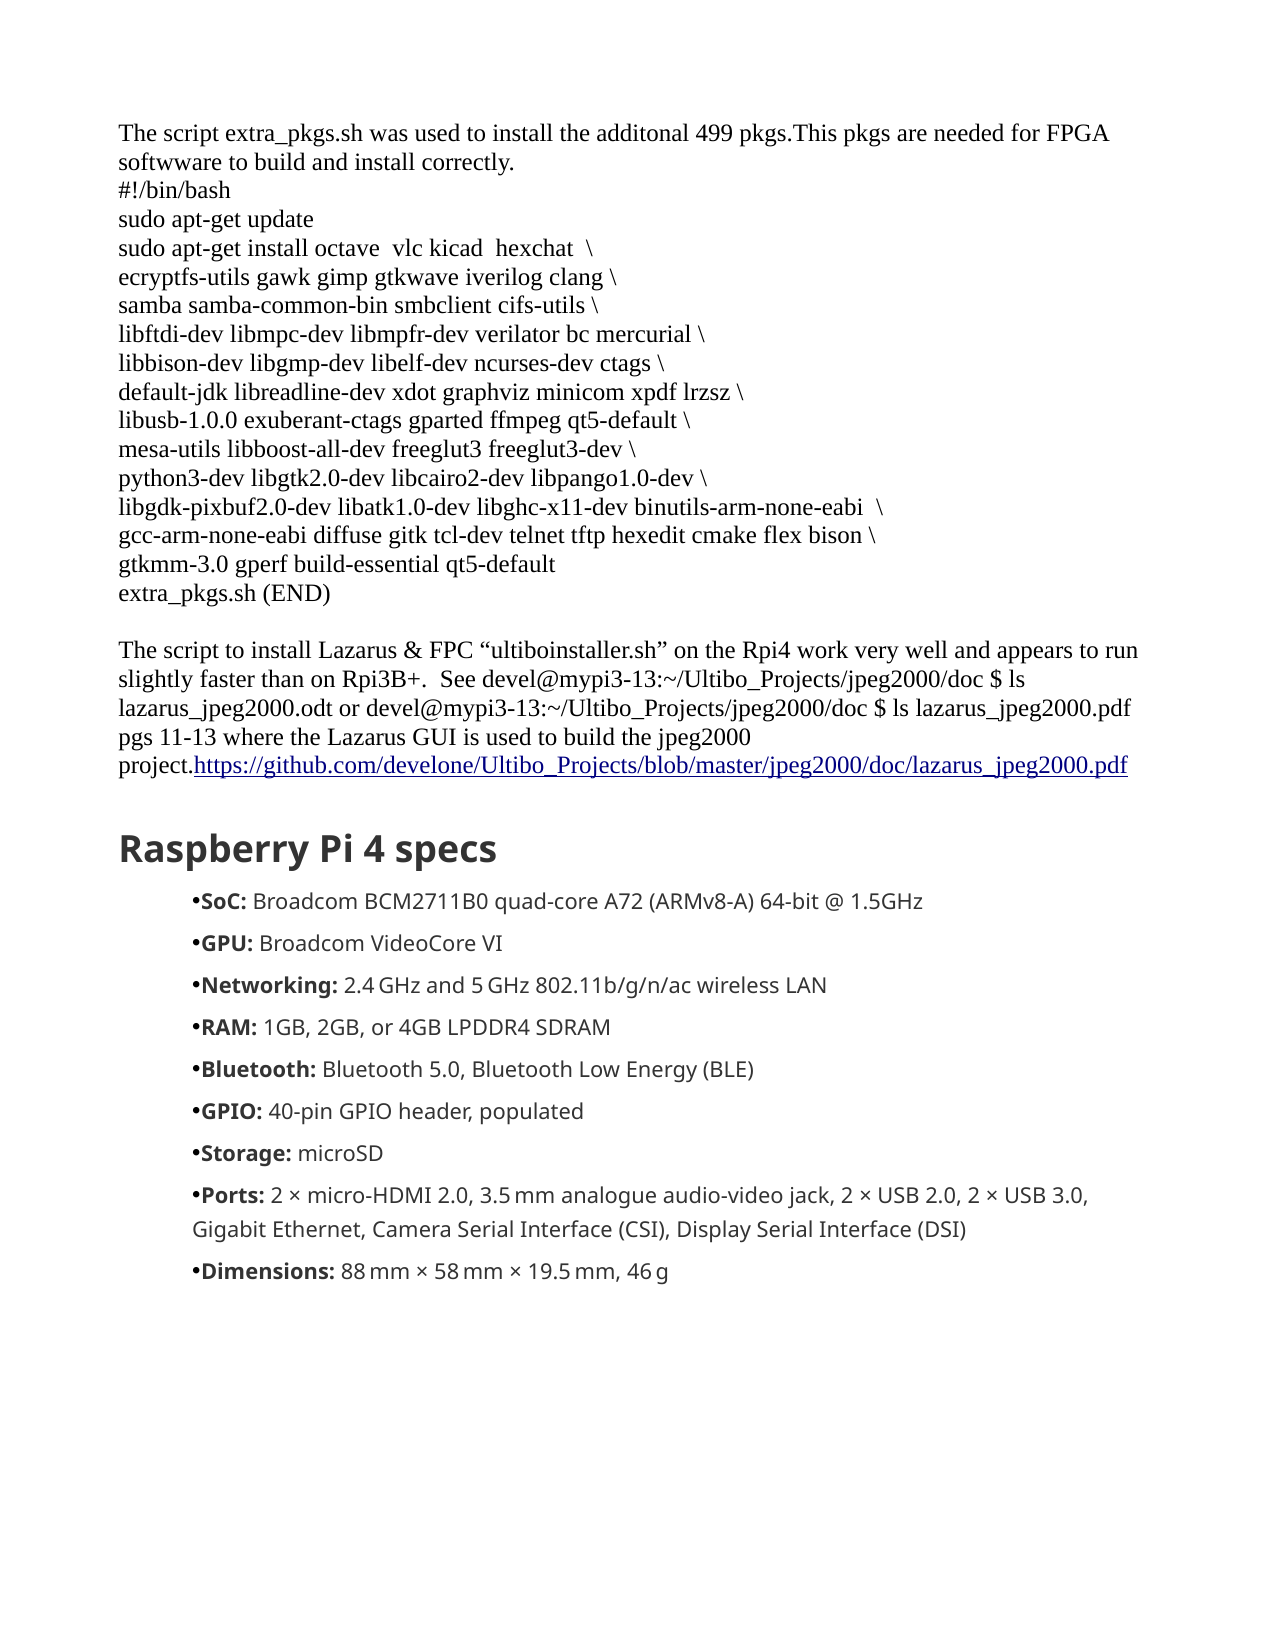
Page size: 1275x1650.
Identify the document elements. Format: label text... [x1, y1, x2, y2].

list GPU: Broadcom VideoCore VI [118, 928, 1157, 958]
list Storage: microSD [118, 1138, 1157, 1168]
text gtkmm-3.0 gperf build-essential qt5-default [118, 549, 1157, 578]
text libbison-dev libgmp-dev libelf-dev ncurses-dev ctags \ [118, 348, 1157, 377]
subtitle Raspberry Pi 4 specs [118, 823, 1157, 874]
text ecryptfs-utils gawk gimp gtkwave iverilog clang \ [118, 262, 1157, 291]
text libusb-1.0.0 exuberant-ctags gparted ffmpeg qt5-default \ [118, 406, 1157, 434]
text The script to install Lazarus & FPC “ultiboinstaller.sh” on the Rpi4 work very well and appears to run slightly faster than on Rpi3B+. See devel@mypi3-13:~/Ultibo_Projects/jpeg2000/doc $ ls lazarus_jpeg2000.odt or devel@mypi3-13:~/Ultibo_Projects/jpeg2000/doc $ ls lazarus_jpeg2000.pdf [118, 636, 1157, 722]
list SoC: Broadcom BCM2711B0 quad-core A72 (ARMv8-A) 64-bit @ 1.5GHz [118, 886, 1157, 916]
list GPIO: 40-pin GPIO header, populated [118, 1096, 1157, 1126]
list RAM: 1GB, 2GB, or 4GB LPDDR4 SDRAM [118, 1012, 1157, 1042]
list Dimensions: 88 mm × 58 mm × 19.5 mm, 46 g [118, 1256, 1157, 1286]
text pgs 11-13 where the Lazarus GUI is used to build the jpeg2000 project.https://github.com/develone/Ultibo_Projects/blob/master/jpeg2000/doc/lazarus_jpeg2000.pdf [118, 722, 1157, 779]
text python3-dev libgtk2.0-dev libcairo2-dev libpango1.0-dev \ [118, 463, 1157, 492]
list Bluetooth: Bluetooth 5.0, Bluetooth Low Energy (BLE) [118, 1054, 1157, 1084]
text libftdi-dev libmpc-dev libmpfr-dev verilator bc mercurial \ [118, 319, 1157, 348]
text sudo apt-get update [118, 204, 1157, 233]
text mesa-utils libboost-all-dev freeglut3 freeglut3-dev \ [118, 434, 1157, 463]
text gcc-arm-none-eabi diffuse gitk tcl-dev telnet tftp hexedit cmake flex bison \ [118, 521, 1157, 549]
text #!/bin/bash [118, 176, 1157, 204]
text The script extra_pkgs.sh was used to install the additonal 499 pkgs.This pkgs are needed for FPGA softwware to build and install correctly. [118, 118, 1157, 176]
text extra_pkgs.sh (END) [118, 578, 1157, 607]
text default-jdk libreadline-dev xdot graphviz minicom xpdf lrzsz \ [118, 377, 1157, 406]
text libgdk-pixbuf2.0-dev libatk1.0-dev libghc-x11-dev binutils-arm-none-eabi \ [118, 492, 1157, 521]
text samba samba-common-bin smbclient cifs-utils \ [118, 291, 1157, 319]
list Ports: 2 × micro-HDMI 2.0, 3.5 mm analogue audio-video jack, 2 × USB 2.0, 2 × USB 3.0, Gigabit Ethernet, Camera Serial Interface (CSI), Display Serial Interface (DSI) [118, 1180, 1157, 1244]
text sudo apt-get install octave vlc kicad hexchat \ [118, 233, 1157, 262]
list Networking: 2.4 GHz and 5 GHz 802.11b/g/n/ac wireless LAN [118, 970, 1157, 1000]
